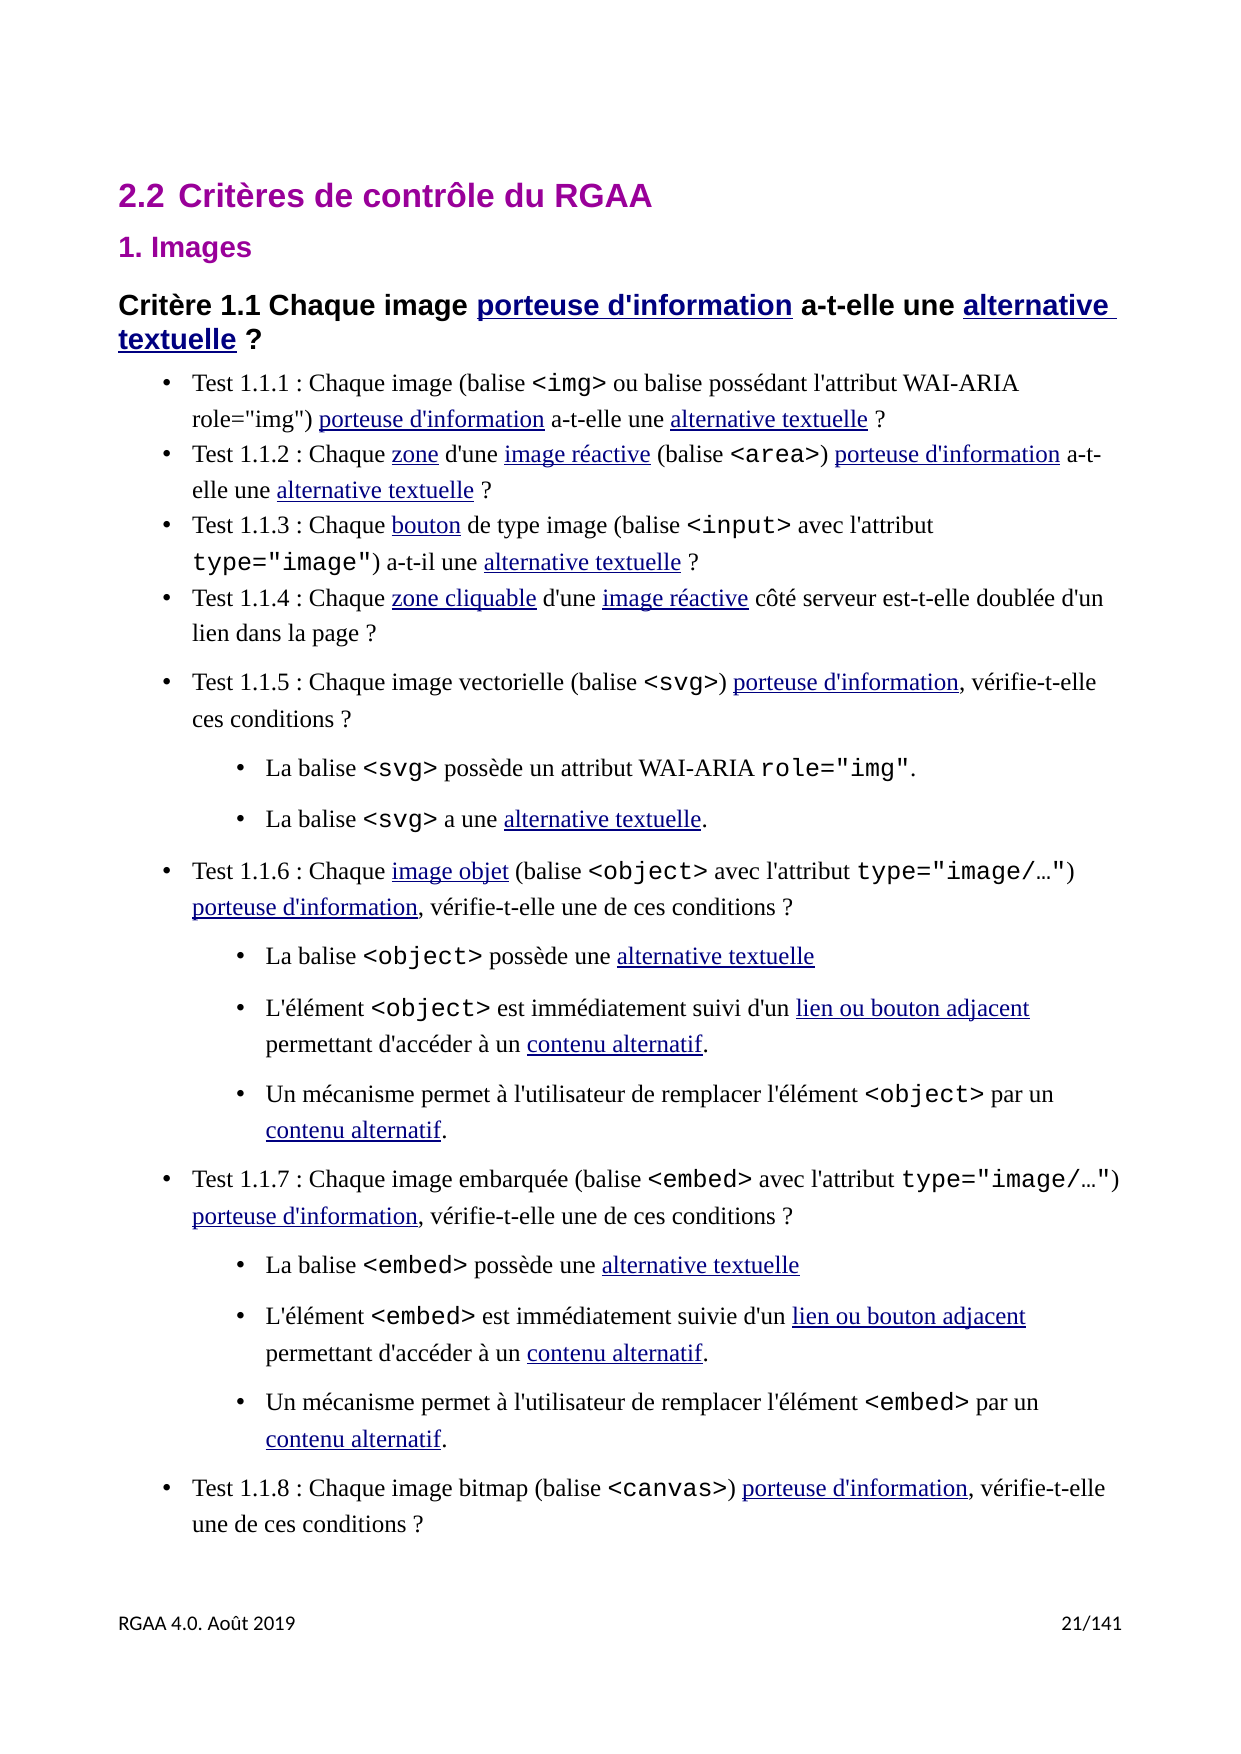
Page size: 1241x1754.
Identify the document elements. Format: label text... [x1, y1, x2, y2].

list L'élément <embed> est immédiatement suivie d'un lien ou bouton adjacent permettant d'accéder à un contenu alternatif. [236, 1301, 1122, 1367]
list Test 1.1.5 : Chaque image vectorielle (balise <svg>) porteuse d'information, vérifie-t-elle ces conditions ? [162, 667, 1122, 732]
subtitle 1. Images [118, 229, 1122, 263]
list Test 1.1.7 : Chaque image embarquée (balise <embed> avec l'attribut type="image/…") porteuse d'information, vérifie-t-elle une de ces conditions ? [162, 1164, 1122, 1229]
list La balise <embed> possède une alternative textuelle [236, 1250, 1122, 1281]
list Test 1.1.8 : Chaque image bitmap (balise <canvas>) porteuse d'information, vérifie-t-elle une de ces conditions ? [162, 1473, 1122, 1538]
list Test 1.1.6 : Chaque image objet (balise <object> avec l'attribut type="image/…") porteuse d'information, vérifie-t-elle une de ces conditions ? [162, 856, 1122, 921]
list Test 1.1.4 : Chaque zone cliquable d'une image réactive côté serveur est-t-elle doublée d'un lien dans la page ? [162, 583, 1122, 647]
subtitle Critères de contrôle du RGAA [118, 176, 1122, 215]
list L'élément <object> est immédiatement suivi d'un lien ou bouton adjacent permettant d'accéder à un contenu alternatif. [236, 993, 1122, 1058]
list Un mécanisme permet à l'utilisateur de remplacer l'élément <object> par un contenu alternatif. [236, 1079, 1122, 1144]
list La balise <object> possède une alternative textuelle [236, 941, 1122, 972]
list Test 1.1.1 : Chaque image (balise <img> ou balise possédant l'attribut WAI-ARIA role="img") porteuse d'information a-t-elle une alternative textuelle ? [162, 368, 1122, 433]
list Un mécanisme permet à l'utilisateur de remplacer l'élément <embed> par un contenu alternatif. [236, 1387, 1122, 1452]
list La balise <svg> a une alternative textuelle. [236, 804, 1122, 835]
list Test 1.1.2 : Chaque zone d'une image réactive (balise <area>) porteuse d'information a-t-elle une alternative textuelle ? [162, 439, 1122, 504]
list La balise <svg> possède un attribut WAI-ARIA role="img". [236, 753, 1122, 783]
subtitle Critère 1.1 Chaque image porteuse d'information a-t-elle une alternative textuelle ? [118, 288, 1122, 355]
list Test 1.1.3 : Chaque bouton de type image (balise <input> avec l'attribut type="image") a-t-il une alternative textuelle ? [162, 510, 1122, 577]
